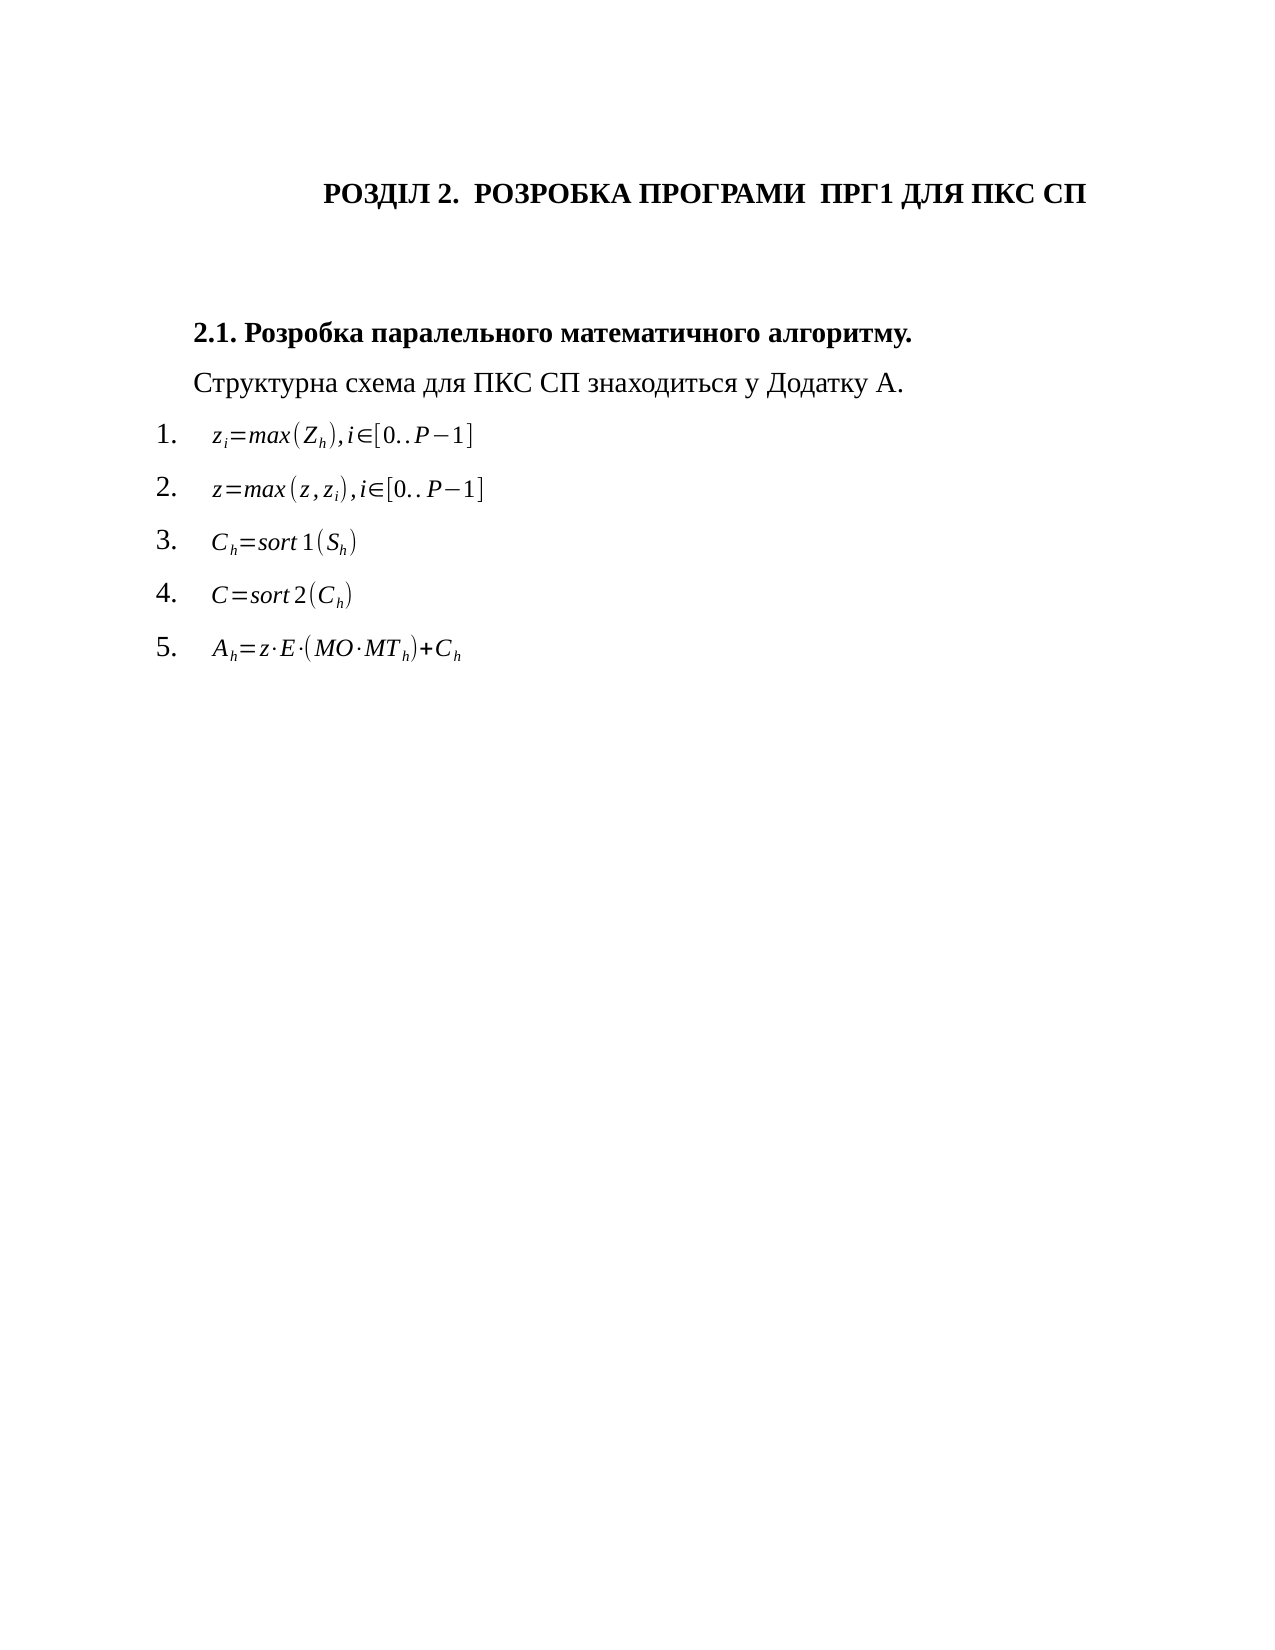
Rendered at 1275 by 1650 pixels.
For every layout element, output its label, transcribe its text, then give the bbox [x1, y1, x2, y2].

title РОЗДІЛ 2. РОЗРОБКА ПРОГРАМИ ПРГ1 ДЛЯ ПКС СП [118, 176, 1216, 210]
text Структурна схема для ПКС СП знаходиться у Додатку А. [118, 366, 1216, 399]
text 2.1. Розробка паралельного математичного алгоритму. [118, 315, 1216, 349]
